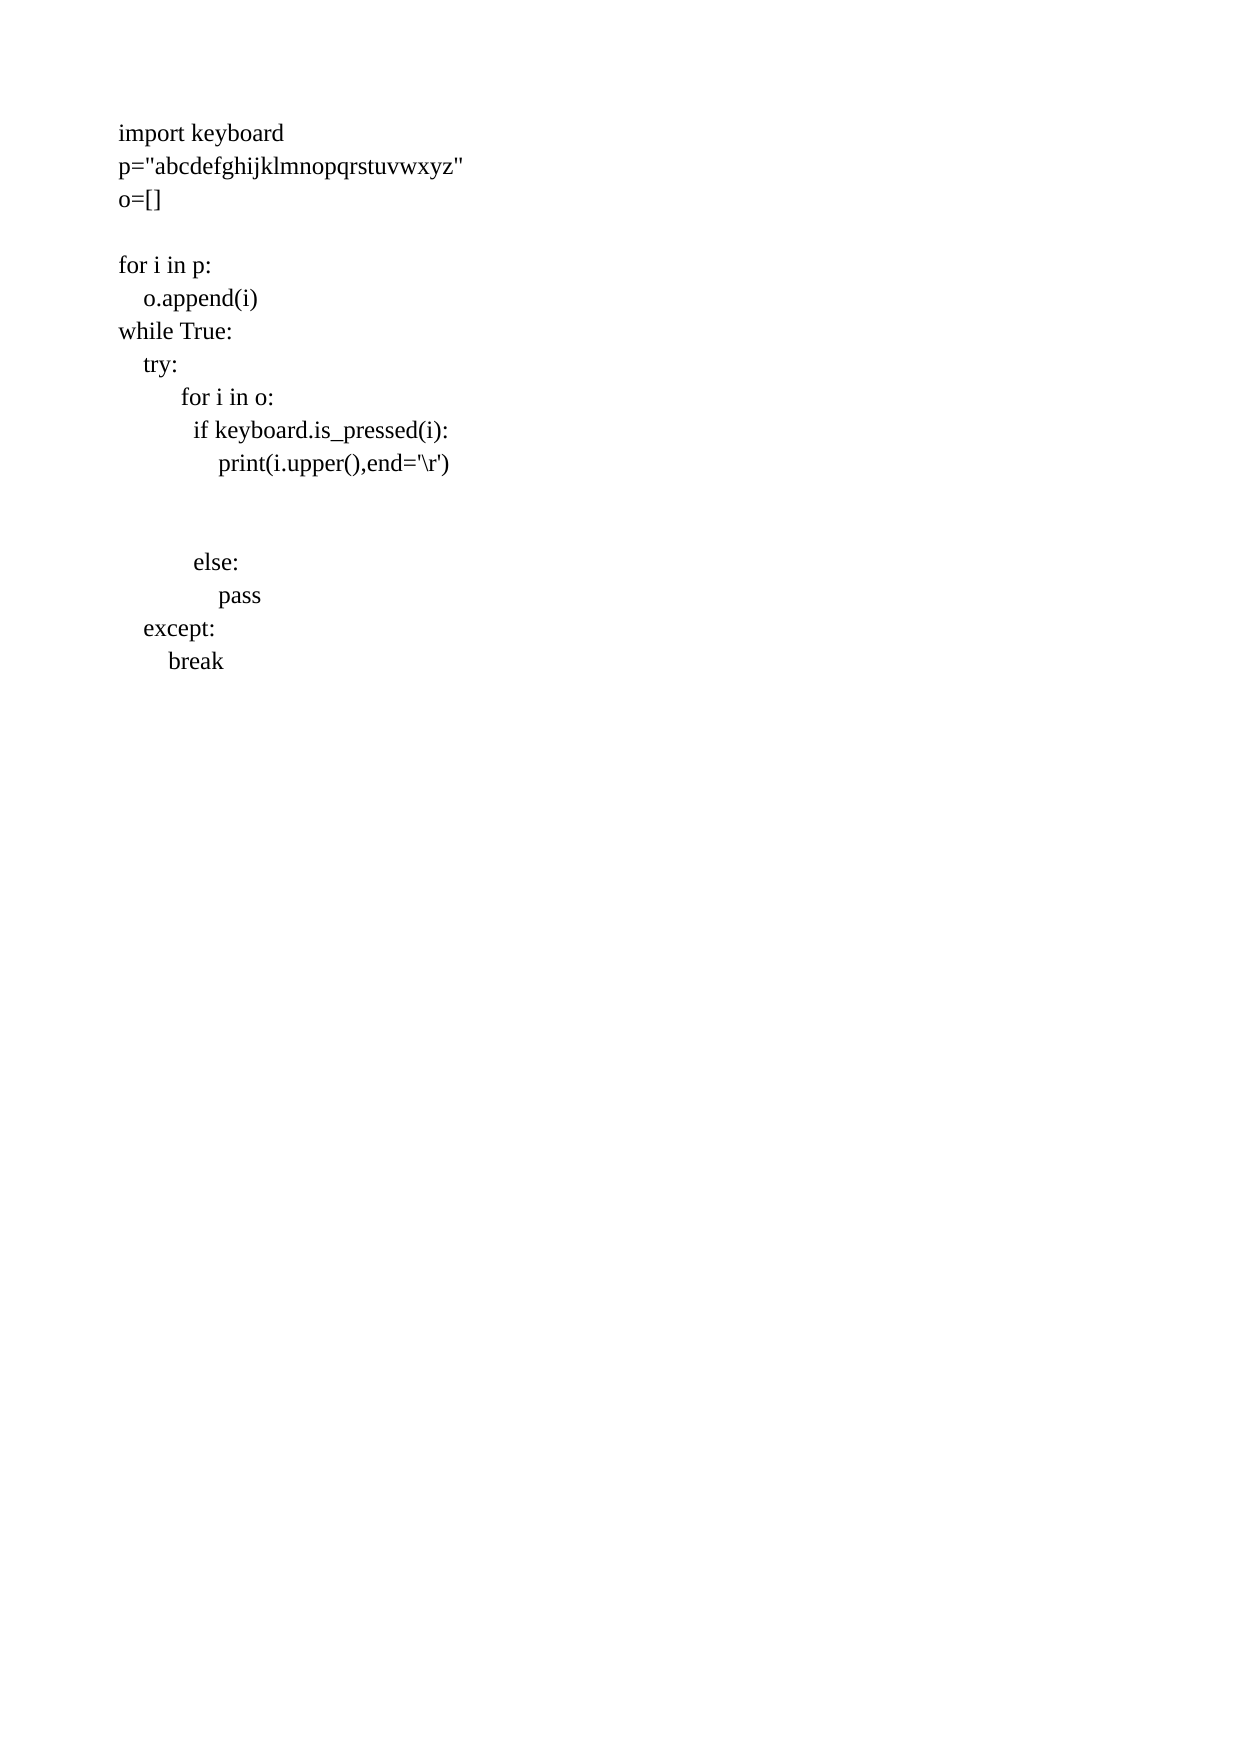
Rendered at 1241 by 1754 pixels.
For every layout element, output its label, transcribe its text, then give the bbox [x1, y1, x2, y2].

text except: [118, 613, 1122, 642]
text for i in p: [118, 250, 1122, 279]
text pass [118, 580, 1122, 609]
text else: [118, 547, 1122, 576]
text print(i.upper(),end='\r') [118, 448, 1122, 477]
text if keyboard.is_pressed(i): [118, 415, 1122, 444]
text try: [118, 349, 1122, 378]
text o.append(i) [118, 283, 1122, 312]
text while True: [118, 316, 1122, 345]
text o=[] [118, 184, 1122, 213]
text for i in o: [118, 382, 1122, 411]
text p="abcdefghijklmnopqrstuvwxyz" [118, 151, 1122, 180]
text break [118, 646, 1122, 675]
text import keyboard [118, 118, 1122, 147]
